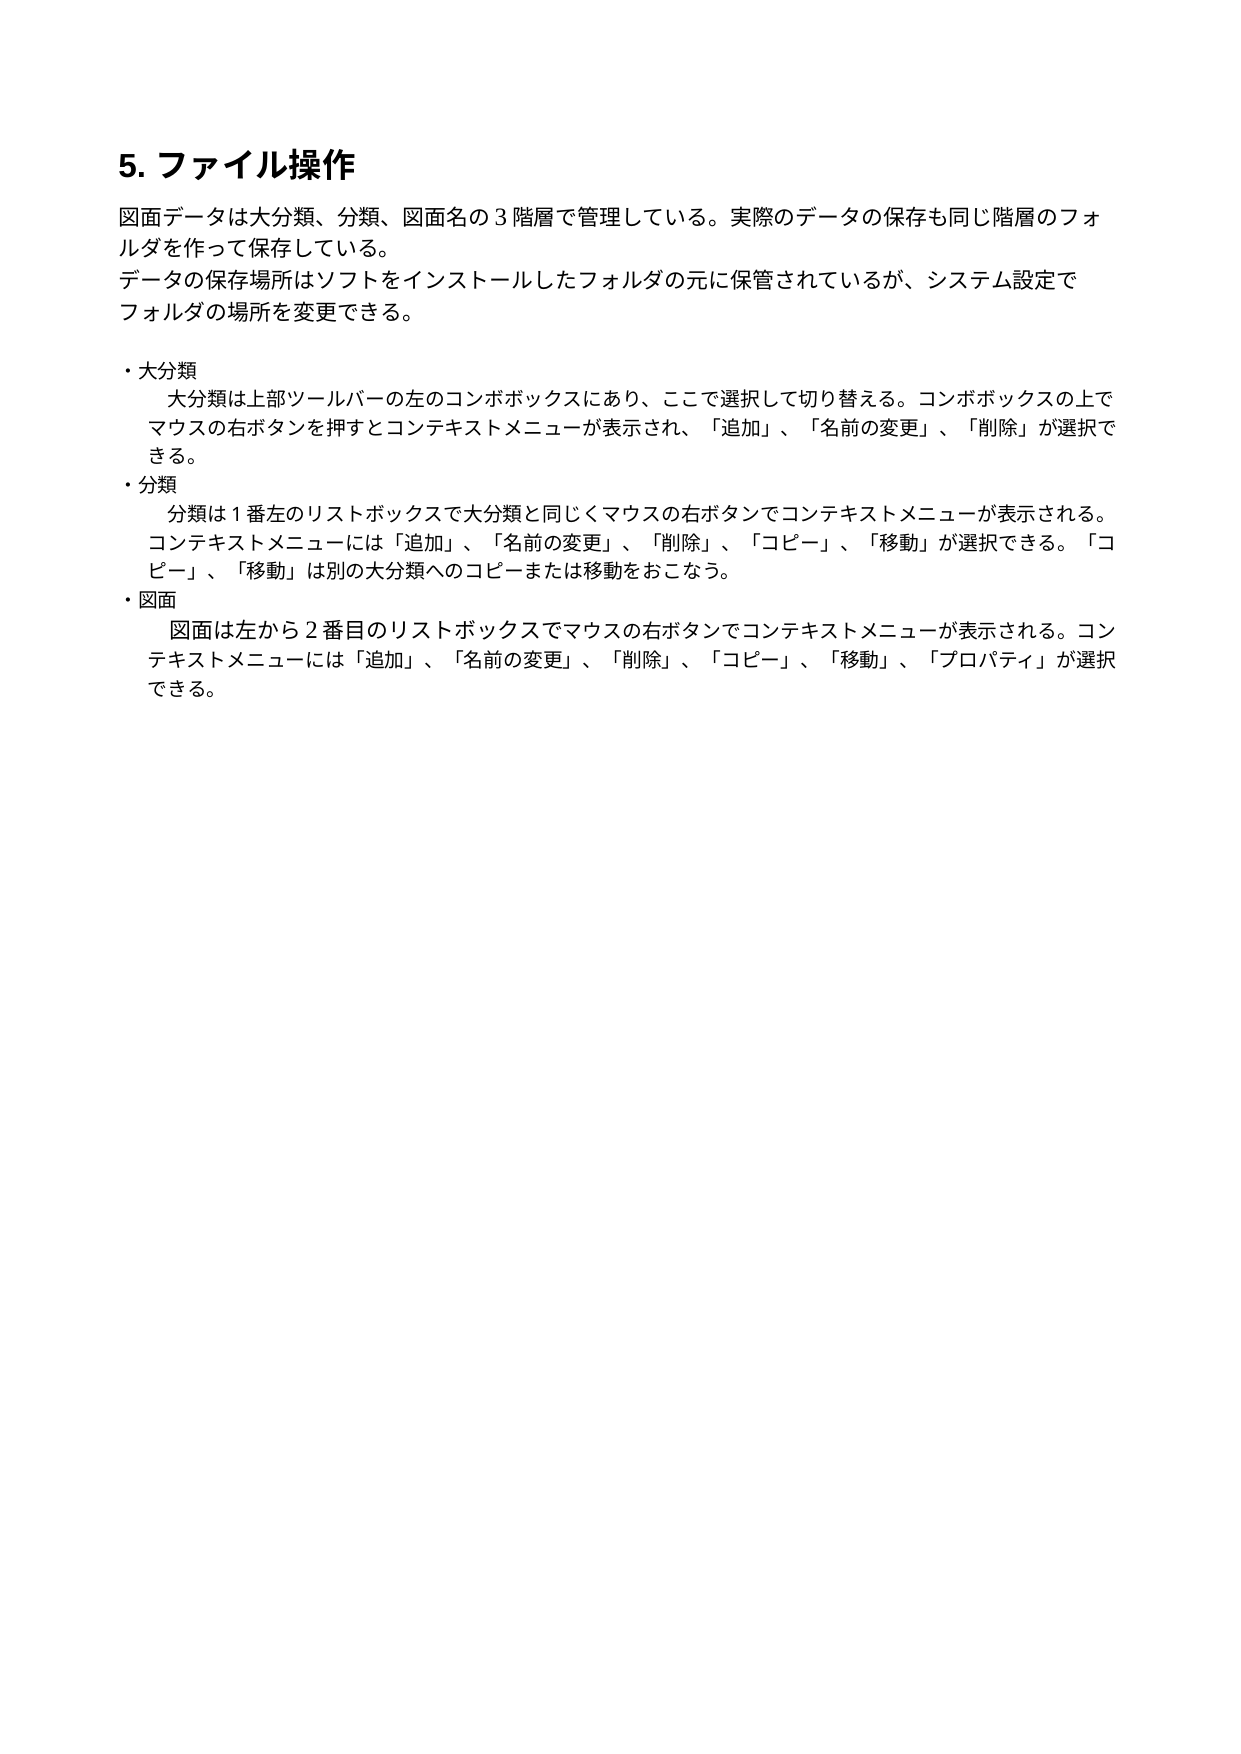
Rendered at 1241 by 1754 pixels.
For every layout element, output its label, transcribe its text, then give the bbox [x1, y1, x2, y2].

text ・大分類 [118, 355, 1122, 384]
subtitle 5. ファイル操作 [118, 139, 1122, 187]
text 分類は1番左のリストボックスで大分類と同じくマウスの右ボタンでコンテキストメニューが表示される。コンテキストメニューには「追加」、「名前の変更」、「削除」、「コピー」、「移動」が選択できる。「コピー」、「移動」は別の大分類へのコピーまたは移動をおこなう。 [148, 498, 1122, 584]
text ・図面 [118, 584, 1122, 613]
text 大分類は上部ツールバーの左のコンボボックスにあり、ここで選択して切り替える。コンボボックスの上でマウスの右ボタンを押すとコンテキストメニューが表示され、「追加」、「名前の変更」、「削除」が選択できる。 [148, 384, 1122, 470]
text データの保存場所はソフトをインストールしたフォルダの元に保管されているが、システム設定でフォルダの場所を変更できる。 [118, 263, 1122, 326]
text ・分類 [118, 470, 1122, 498]
text 図面データは大分類、分類、図面名の3階層で管理している。実際のデータの保存も同じ階層のフォルダを作って保存している。 [118, 200, 1122, 263]
text 図面は左から2番目のリストボックスでマウスの右ボタンでコンテキストメニューが表示される。コンテキストメニューには「追加」、「名前の変更」、「削除」、「コピー」、「移動」、「プロパティ」が選択できる。 [148, 613, 1122, 702]
